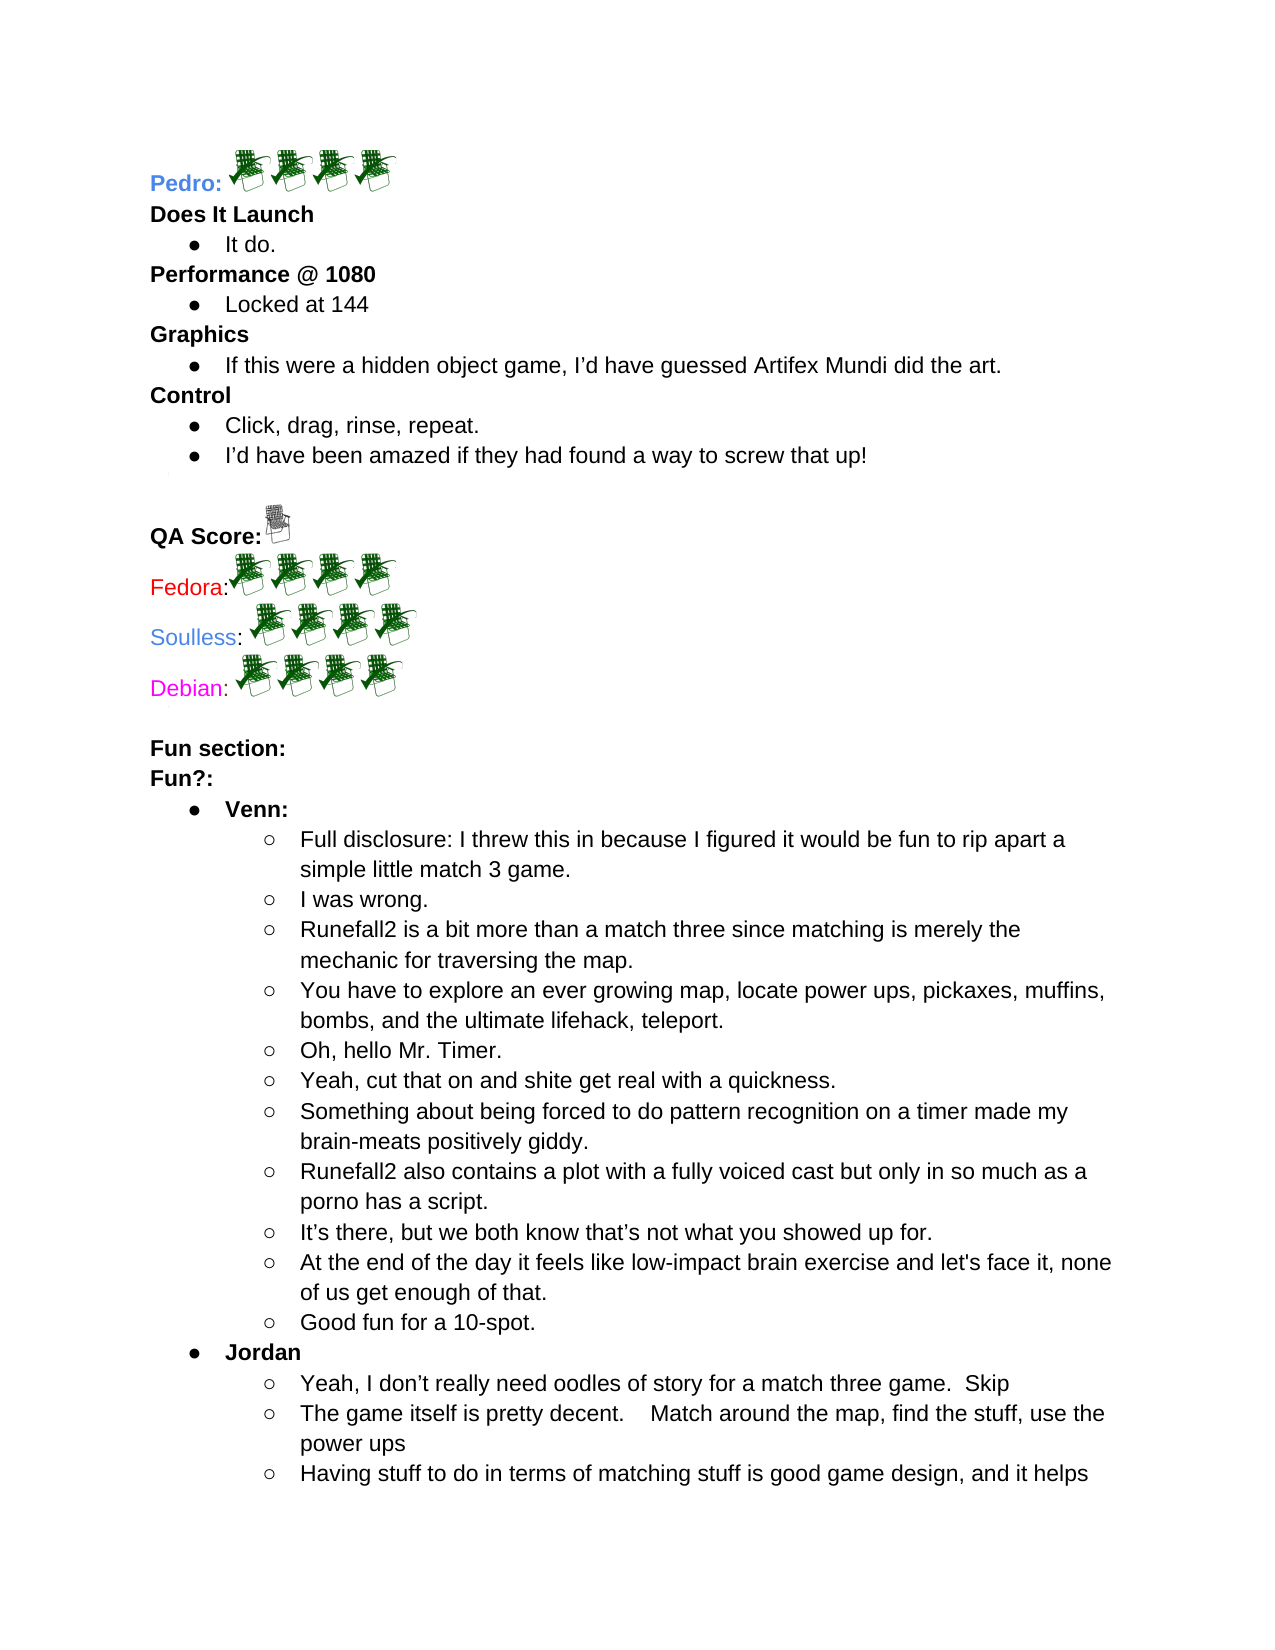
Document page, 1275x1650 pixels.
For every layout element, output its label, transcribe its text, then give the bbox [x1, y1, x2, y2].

text Pedro: [150, 150, 1125, 197]
picture [262, 502, 294, 545]
list Runefall2 also contains a plot with a fully voiced cast but only in so much as a porno has a script. [262, 1158, 1125, 1215]
list It do. [187, 231, 1125, 257]
list It’s there, but we both know that’s not what you showed up for. [262, 1218, 1125, 1245]
text Fedora: Soulless: Debian: [150, 553, 1125, 701]
list If this were a hidden object game, I’d have guessed Artifex Mundi did the art. [187, 352, 1125, 378]
picture [228, 553, 397, 596]
list You have to explore an ever growing map, locate power ups, pickaxes, muffins, bombs, and the ultimate lifehack, teleport. [262, 977, 1125, 1033]
list Yeah, cut that on and shite get real with a quickness. [262, 1067, 1125, 1094]
text Control [150, 382, 1125, 408]
list Something about being forced to do pattern recognition on a timer made my brain-meats positively giddy. [262, 1098, 1125, 1154]
list I was wrong. [262, 886, 1125, 913]
list Click, drag, rinse, repeat. [187, 412, 1125, 438]
list I’d have been amazed if they had found a way to screw that up! [187, 442, 1125, 468]
list Good fun for a 10-spot. [262, 1309, 1125, 1336]
list Having stuff to do in terms of matching stuff is good game design, and it helps [262, 1460, 1125, 1487]
list Jordan [187, 1339, 1125, 1366]
picture [235, 654, 403, 697]
list Yeah, I don’t really need oodles of story for a match three game. Skip [262, 1369, 1125, 1396]
text Performance @ 1080 [150, 261, 1125, 287]
text Does It Launch [150, 201, 1125, 227]
list Venn: [187, 796, 1125, 822]
text QA Score: [150, 503, 1125, 549]
picture [249, 603, 417, 646]
list Locked at 144 [187, 291, 1125, 317]
text Fun section: [150, 735, 1125, 762]
text Graphics [150, 321, 1125, 348]
list At the end of the day it feels like low-impact brain exercise and let's face it, none of us get enough of that. [262, 1249, 1125, 1305]
picture [228, 150, 397, 192]
text Fun?: [150, 765, 1125, 792]
list Full disclosure: I threw this in because I figured it would be fun to rip apart a simple little match 3 game. [262, 826, 1125, 882]
list Runefall2 is a bit more than a match three since matching is merely the mechanic for traversing the map. [262, 916, 1125, 973]
list The game itself is pretty decent. Match around the map, find the stuff, use the power ups [262, 1400, 1125, 1456]
list Oh, hello Mr. Timer. [262, 1037, 1125, 1064]
